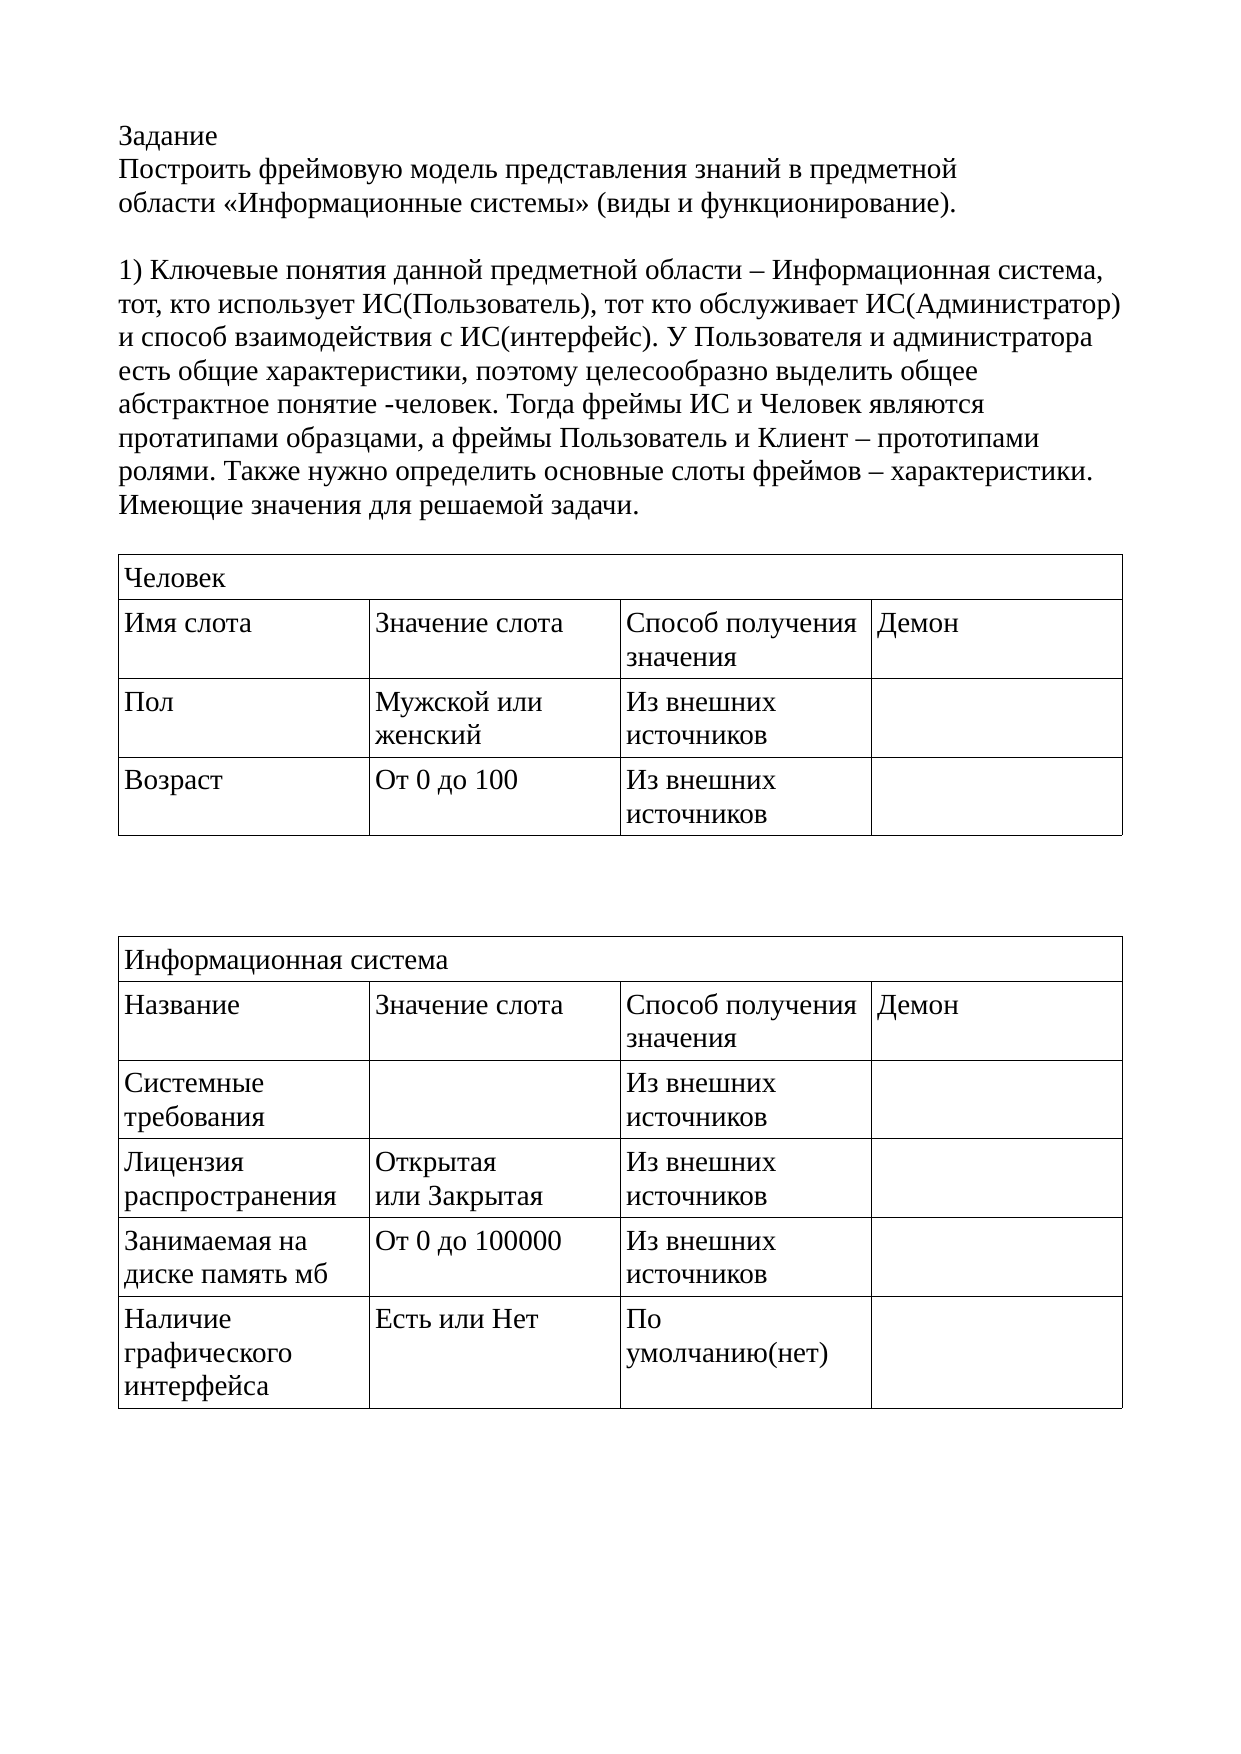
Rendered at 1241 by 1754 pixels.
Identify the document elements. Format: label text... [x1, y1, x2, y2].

table_cell [872, 1218, 1122, 1296]
text Построить фреймовую модель представления знаний в предметной [118, 152, 1122, 185]
table_cell Занимаемая на диске память мб [119, 1218, 369, 1296]
table_cell Есть или Нет [370, 1297, 620, 1408]
table_cell Способ получения значения [621, 600, 871, 678]
table_cell Из внешних источников [621, 1218, 871, 1296]
table_cell Демон [872, 982, 1122, 1060]
text области «Информационные системы» (виды и функционирование). [118, 185, 1122, 219]
text 1) Ключевые понятия данной предметной области – Информационная система, тот, кто использует ИС(Пользователь), тот кто обслуживает ИС(Администратор) и способ взаимодействия с ИС(интерфейс). У Пользователя и администратора есть общие характеристики, поэтому целесообразно выделить общее абстрактное понятие -человек. Тогда фреймы ИС и Человек являются протатипами образцами, а фреймы Пользователь и Клиент – прототипами ролями. Также нужно определить основные слоты фреймов – характеристики. Имеющие значения для решаемой задачи. [118, 252, 1122, 521]
table_cell Возраст [119, 758, 369, 835]
table_cell [872, 1139, 1122, 1217]
table_cell Мужской или женский [370, 679, 620, 757]
table_cell Значение слота [370, 982, 620, 1060]
table_cell От 0 до 100 [370, 758, 620, 835]
table_cell [872, 758, 1122, 835]
table_cell Значение слота [370, 600, 620, 678]
table_cell Из внешних источников [621, 1139, 871, 1217]
table_cell Имя слота [119, 600, 369, 678]
table_cell [370, 1061, 620, 1138]
table_cell Открытая или Закрытая [370, 1139, 620, 1217]
table_cell По умолчанию(нет) [621, 1297, 871, 1408]
table_cell Из внешних источников [621, 758, 871, 835]
table_cell Наличие графического интерфейса [119, 1297, 369, 1408]
table_cell Системные требования [119, 1061, 369, 1138]
table_cell Из внешних источников [621, 679, 871, 757]
table_cell [872, 1061, 1122, 1138]
table_header Информационная система [119, 937, 1122, 981]
text Задание [118, 118, 1122, 152]
table_cell [872, 679, 1122, 757]
table_cell [872, 1297, 1122, 1408]
table_cell Пол [119, 679, 369, 757]
table_cell Демон [872, 600, 1122, 678]
table_cell Лицензия распространения [119, 1139, 369, 1217]
table_cell Название [119, 982, 369, 1060]
table_cell Способ получения значения [621, 982, 871, 1060]
table_header Человек [119, 555, 1122, 599]
table_cell Из внешних источников [621, 1061, 871, 1138]
table_cell От 0 до 100000 [370, 1218, 620, 1296]
